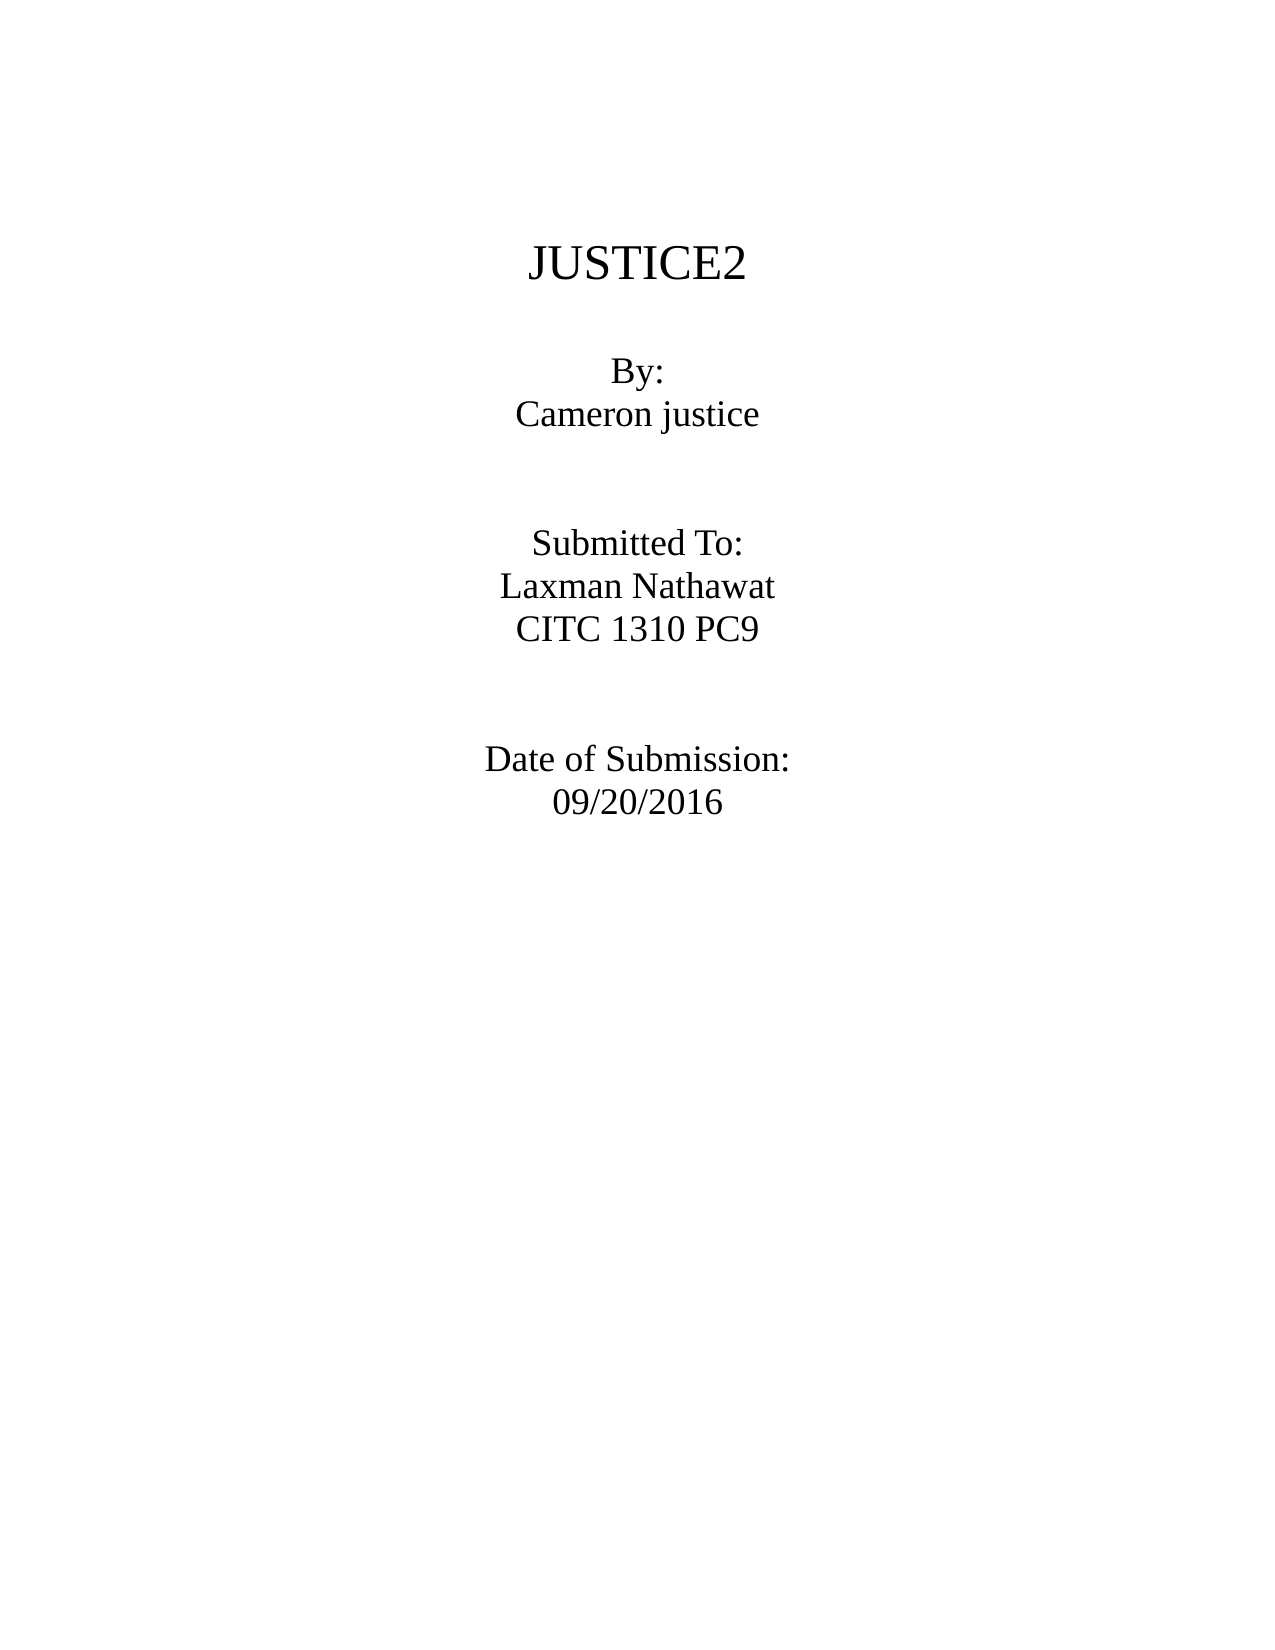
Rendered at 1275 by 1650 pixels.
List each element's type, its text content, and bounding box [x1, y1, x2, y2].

text Laxman Nathawat [118, 564, 1157, 607]
text 09/20/2016 [118, 779, 1157, 822]
text Cameron justice [118, 391, 1157, 434]
text JUSTICE2 [118, 233, 1157, 291]
text By: [118, 348, 1157, 391]
text Submitted To: [118, 521, 1157, 564]
text CITC 1310 PC9 [118, 607, 1157, 650]
text Date of Submission: [118, 736, 1157, 779]
